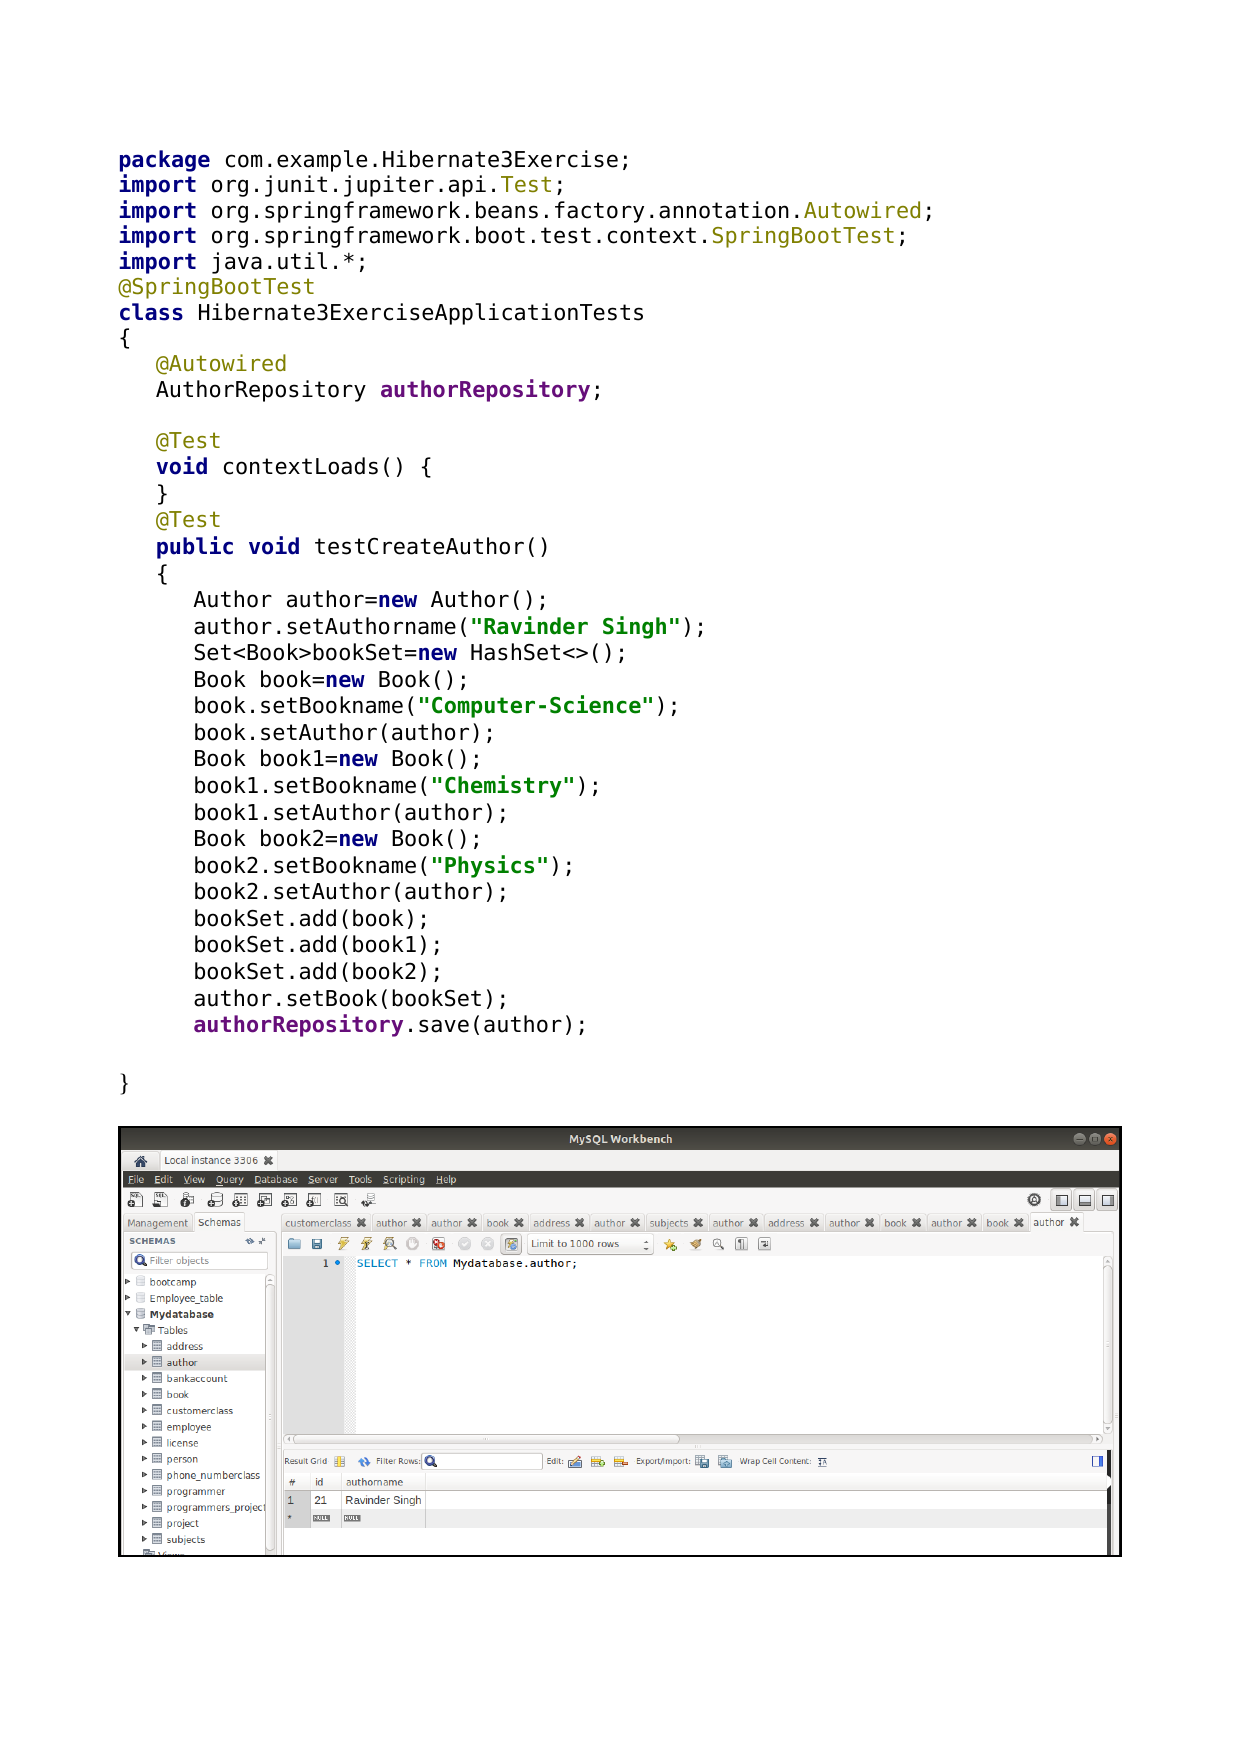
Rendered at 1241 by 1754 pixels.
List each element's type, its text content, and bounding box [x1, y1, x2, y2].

text bookSet.add(book1); [118, 932, 1122, 959]
text Book book1=new Book(); [118, 747, 1122, 773]
text book.setAuthor(author); [118, 720, 1122, 747]
text import java.util.*; [118, 249, 1122, 274]
text Author author=new Author(); [118, 587, 1122, 614]
text @Test [118, 428, 1122, 454]
text author.setAuthorname("Ravinder Singh"); [118, 614, 1122, 640]
picture [121, 1128, 1120, 1555]
text } [118, 1068, 1122, 1097]
text import org.springframework.beans.factory.annotation.Autowired; [118, 198, 1122, 223]
text { [118, 326, 1122, 351]
text Book book=new Book(); [118, 667, 1122, 693]
text book.setBookname("Computer-Science"); [118, 693, 1122, 720]
text Book book2=new Book(); [118, 826, 1122, 853]
text Set<Book>bookSet=new HashSet<>(); [118, 640, 1122, 667]
text AuthorRepository authorRepository; [118, 378, 1122, 404]
text public void testCreateAuthor() [118, 534, 1122, 561]
text author.setBook(bookSet); [118, 986, 1122, 1012]
text @Test [118, 507, 1122, 534]
text package com.example.Hibernate3Exercise; [118, 147, 1122, 172]
text { [118, 561, 1122, 587]
text bookSet.add(book2); [118, 959, 1122, 986]
text book1.setAuthor(author); [118, 800, 1122, 826]
text book2.setAuthor(author); [118, 879, 1122, 906]
text @SpringBootTest [118, 274, 1122, 300]
text void contextLoads() { [118, 454, 1122, 481]
text authorRepository.save(author); [118, 1012, 1122, 1039]
text class Hibernate3ExerciseApplicationTests [118, 300, 1122, 326]
text } [118, 481, 1122, 507]
text import org.junit.jupiter.api.Test; [118, 172, 1122, 198]
text @Autowired [118, 351, 1122, 378]
text bookSet.add(book); [118, 906, 1122, 932]
text book2.setBookname("Physics"); [118, 853, 1122, 879]
text import org.springframework.boot.test.context.SpringBootTest; [118, 223, 1122, 249]
text book1.setBookname("Chemistry"); [118, 773, 1122, 800]
